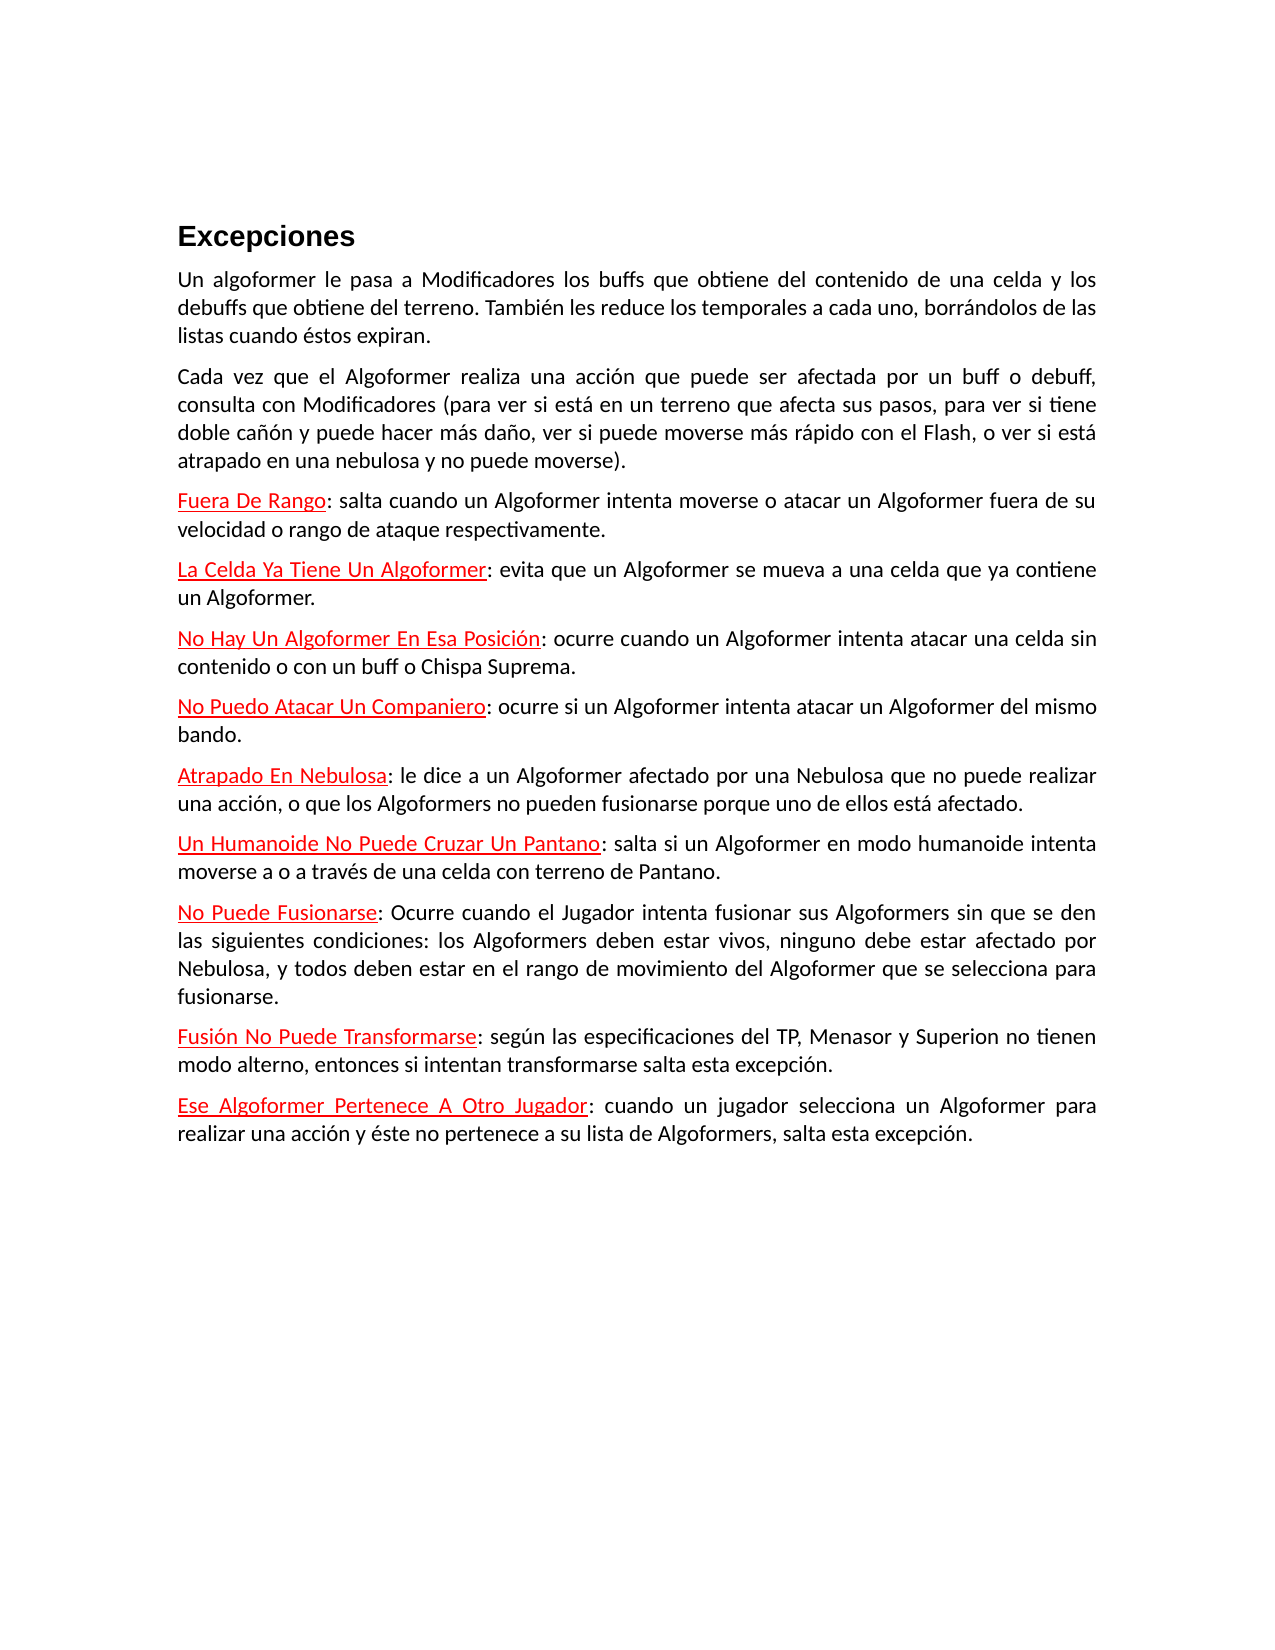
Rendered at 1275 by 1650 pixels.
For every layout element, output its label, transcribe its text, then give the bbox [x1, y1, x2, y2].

text Cada vez que el Algoformer realiza una acción que puede ser afectada por un buff o debuff, consulta con Modificadores (para ver si está en un terreno que afecta sus pasos, para ver si tiene doble cañón y puede hacer más daño, ver si puede moverse más rápido con el Flash, o ver si está atrapado en una nebulosa y no puede moverse). [177, 362, 1098, 474]
text Un algoformer le pasa a Modificadores los buffs que obtiene del contenido de una celda y los debuffs que obtiene del terreno. También les reduce los temporales a cada uno, borrándolos de las listas cuando éstos expiran. [177, 266, 1098, 349]
text La Celda Ya Tiene Un Algoformer: evita que un Algoformer se mueva a una celda que ya contiene un Algoformer. [177, 555, 1098, 611]
text Un Humanoide No Puede Cruzar Un Pantano: salta si un Algoformer en modo humanoide intenta moverse a o a través de una celda con terreno de Pantano. [177, 829, 1098, 885]
text Fuera De Rango: salta cuando un Algoformer intenta moverse o atacar un Algoformer fuera de su velocidad o rango de ataque respectivamente. [177, 487, 1098, 543]
text Fusión No Puede Transformarse: según las especificaciones del TP, Menasor y Superion no tienen modo alterno, entonces si intentan transformarse salta esta excepción. [177, 1022, 1098, 1078]
text No Puede Fusionarse: Ocurre cuando el Jugador intenta fusionar sus Algoformers sin que se den las siguientes condiciones: los Algoformers deben estar vivos, ninguno debe estar afectado por Nebulosa, y todos deben estar en el rango de movimiento del Algoformer que se selecciona para fusionarse. [177, 898, 1098, 1010]
text Excepciones [177, 219, 1098, 252]
text No Puedo Atacar Un Companiero: ocurre si un Algoformer intenta atacar un Algoformer del mismo bando. [177, 692, 1098, 748]
text Atrapado En Nebulosa: le dice a un Algoformer afectado por una Nebulosa que no puede realizar una acción, o que los Algoformers no pueden fusionarse porque uno de ellos está afectado. [177, 761, 1098, 817]
text Ese Algoformer Pertenece A Otro Jugador: cuando un jugador selecciona un Algoformer para realizar una acción y éste no pertenece a su lista de Algoformers, salta esta excepción. [177, 1091, 1098, 1147]
text No Hay Un Algoformer En Esa Posición: ocurre cuando un Algoformer intenta atacar una celda sin contenido o con un buff o Chispa Suprema. [177, 624, 1098, 680]
